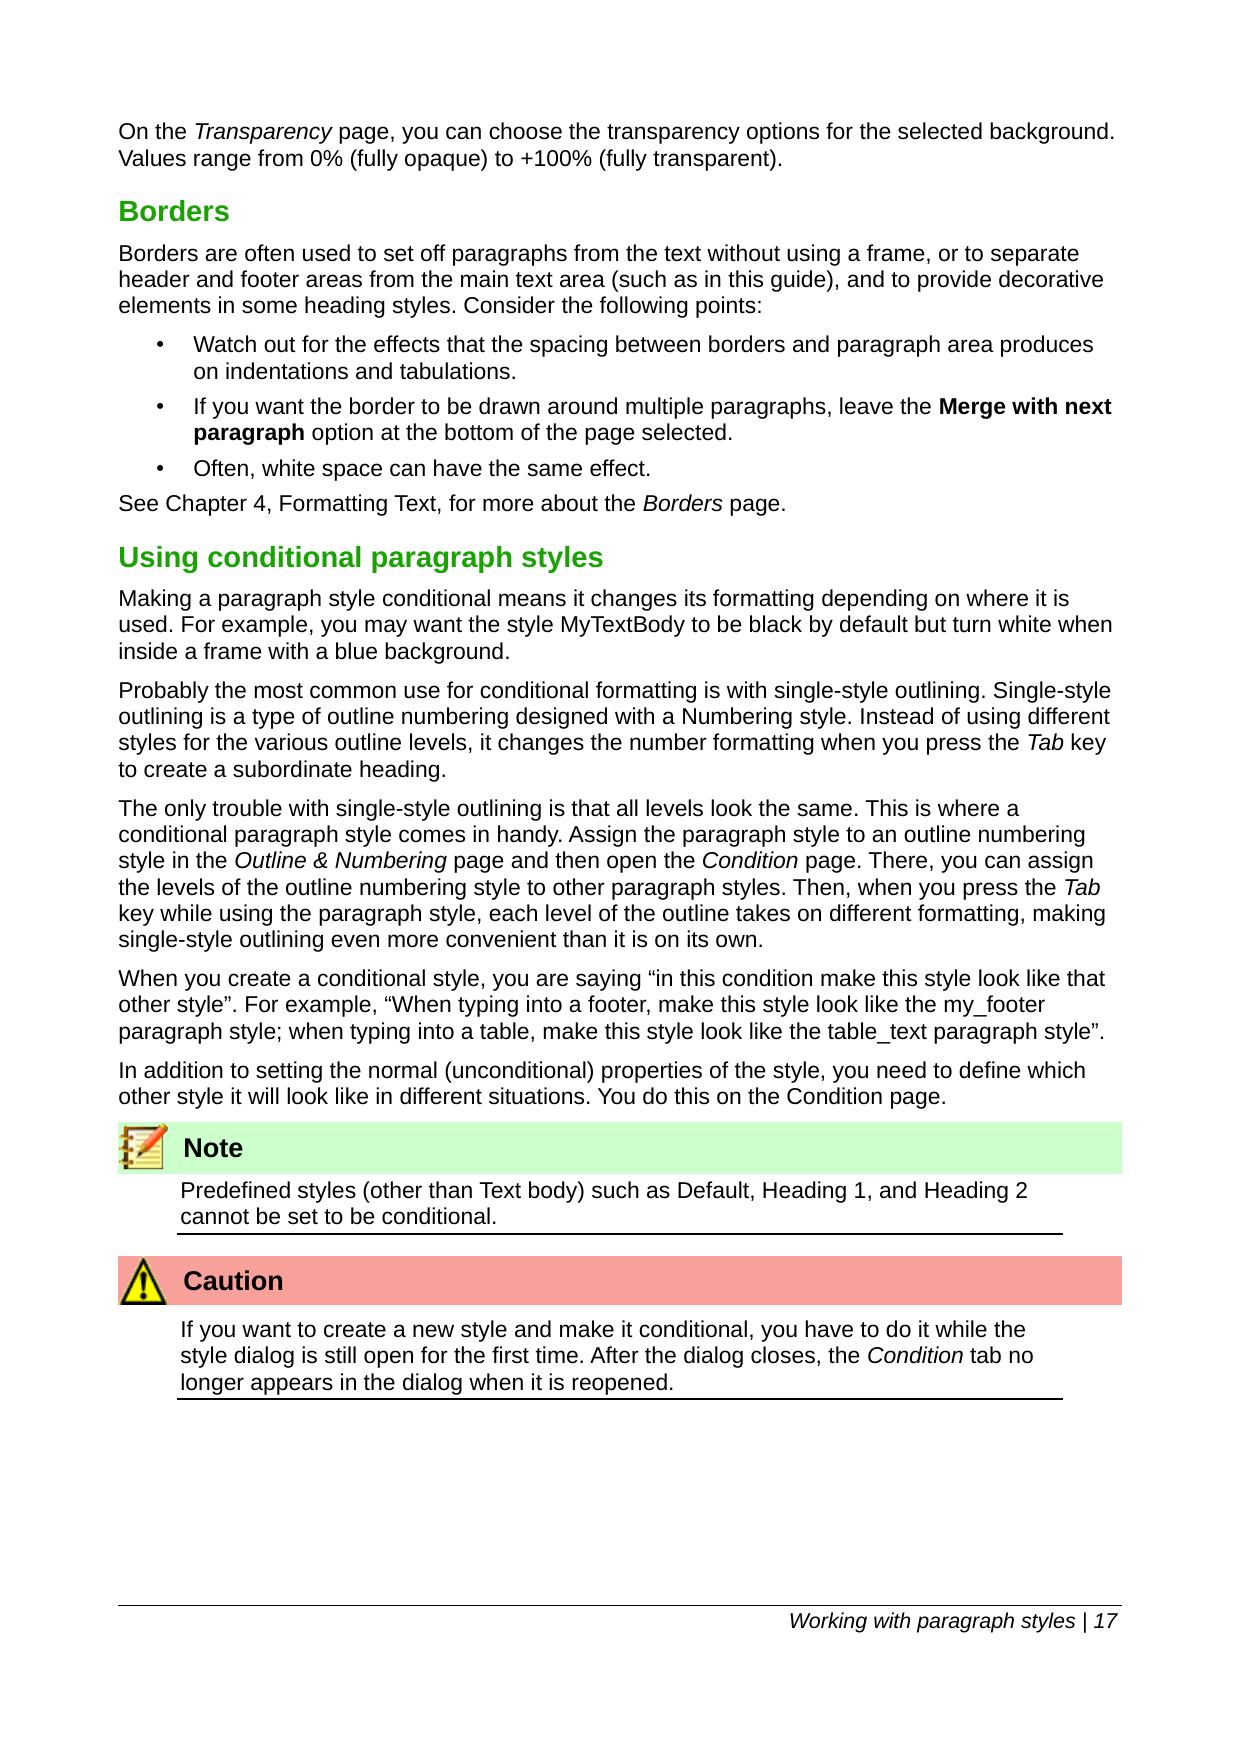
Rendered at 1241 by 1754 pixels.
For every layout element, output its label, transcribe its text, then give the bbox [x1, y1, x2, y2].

subtitle Using conditional paragraph styles [118, 540, 1122, 573]
picture [119, 1256, 167, 1305]
list Often, white space can have the same effect. [156, 454, 1122, 481]
list Borders are often used to set off paragraphs from the text without using a frame, or to separate header and footer areas from the main text area (such as in this guide), and to provide decorative elements in some heading styles. Consider the following points: [118, 240, 1122, 319]
text If you want to create a new style and make it conditional, you have to do it while the style dialog is still open for the first time. After the dialog closes, the Condition tab no longer appears in the dialog when it is reopened. [177, 1313, 1063, 1398]
text Probably the most common use for conditional formatting is with single-style outlining. Single-style outlining is a type of outline numbering designed with a Numbering style. Instead of using different styles for the various outline levels, it changes the number formatting when you press the Tab key to create a subordinate heading. [118, 677, 1122, 782]
text The only trouble with single-style outlining is that all levels look the same. This is where a conditional paragraph style comes in handy. Assign the paragraph style to an outline numbering style in the Outline & Numbering page and then open the Condition page. There, you can assign the levels of the outline numbering style to other paragraph styles. Then, when you press the Tab key while using the paragraph style, each level of the outline takes on different formatting, making single-style outlining even more convenient than it is on its own. [118, 794, 1122, 953]
subtitle Note [118, 1122, 1122, 1174]
text On the Transparency page, you can choose the transparency options for the selected background. Values range from 0% (fully opaque) to +100% (fully transparent). [118, 118, 1122, 171]
text Making a paragraph style conditional means it changes its formatting depending on where it is used. For example, you may want the style MyTextBody to be black by default but turn white when inside a frame with a blue background. [118, 585, 1122, 664]
list If you want the border to be drawn around multiple paragraphs, leave the Merge with next paragraph option at the bottom of the page selected. [156, 393, 1122, 446]
text Predefined styles (other than Text body) such as Default, Heading 1, and Heading 2 cannot be set to be conditional. [177, 1174, 1063, 1233]
picture [119, 1122, 170, 1173]
text When you create a conditional style, you are saying “in this condition make this style look like that other style”. For example, “When typing into a footer, make this style look like the my_footer paragraph style; when typing into a table, make this style look like the table_text paragraph style”. [118, 965, 1122, 1044]
list Watch out for the effects that the spacing between borders and paragraph area produces on indentations and tabulations. [156, 331, 1122, 384]
subtitle Caution [167, 1256, 1122, 1305]
subtitle Borders [118, 194, 1122, 228]
text In addition to setting the normal (unconditional) properties of the style, you need to define which other style it will look like in different situations. You do this on the Condition page. [118, 1057, 1122, 1109]
list See Chapter 4, Formatting Text, for more about the Borders page. [118, 490, 1122, 516]
